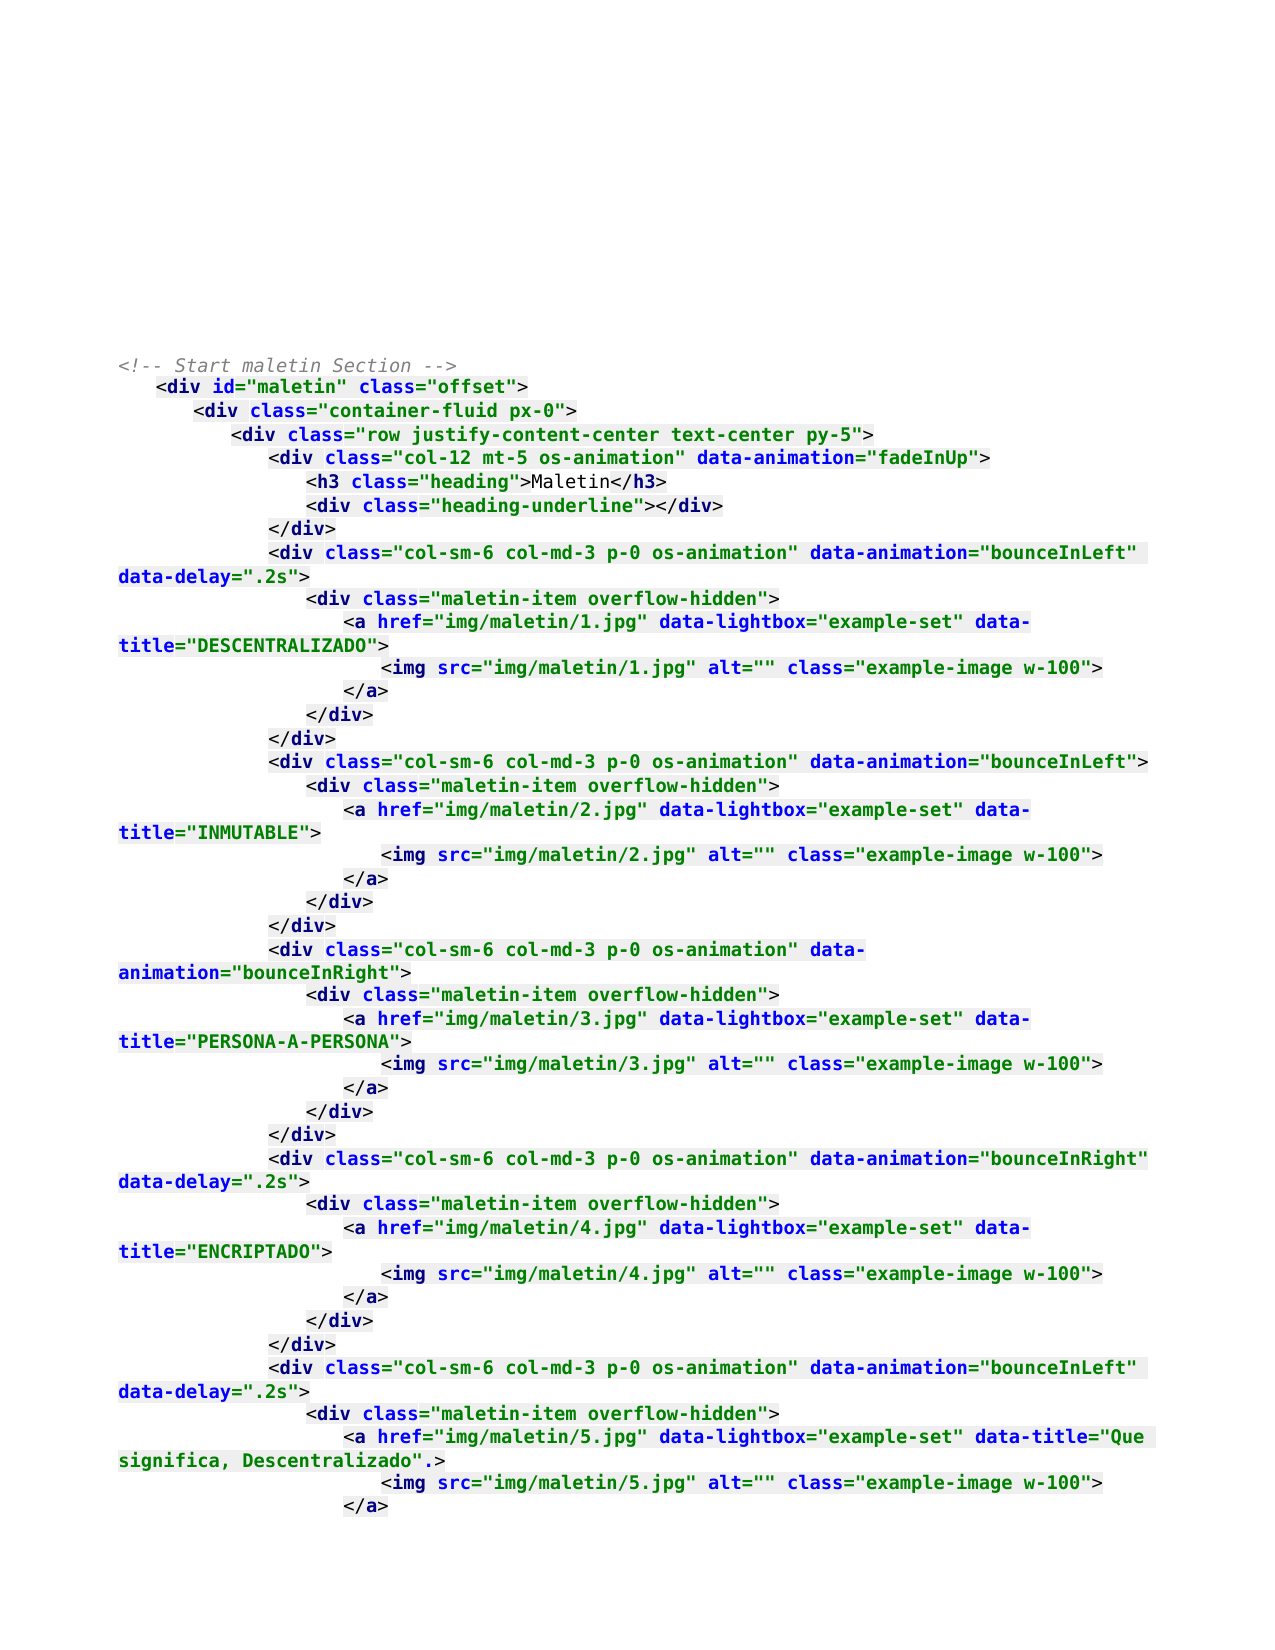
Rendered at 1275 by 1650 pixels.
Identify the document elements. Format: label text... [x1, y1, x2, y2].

text <a href="img/maletin/3.jpg" data-lightbox="example-set" data-title="PERSONA-A-PERSONA"> [118, 1008, 1157, 1053]
text <div class="row justify-content-center text-center py-5"> [118, 424, 1157, 447]
text </a> [118, 1286, 1157, 1310]
text <div class="container-fluid px-0"> [118, 400, 1157, 424]
text <div class="maletin-item overflow-hidden"> [118, 1403, 1157, 1426]
text <!-- Start maletin Section --> [118, 354, 1157, 376]
text </div> [118, 1333, 1157, 1357]
text <div class="col-sm-6 col-md-3 p-0 os-animation" data-animation="bounceInLeft" data-delay=".2s"> [118, 1357, 1157, 1403]
text <img src="img/maletin/5.jpg" alt="" class="example-image w-100"> [118, 1472, 1157, 1496]
text </div> [118, 704, 1157, 728]
text </div> [118, 1101, 1157, 1124]
text </div> [118, 1124, 1157, 1148]
text <a href="img/maletin/4.jpg" data-lightbox="example-set" data-title="ENCRIPTADO"> [118, 1217, 1157, 1263]
text <img src="img/maletin/3.jpg" alt="" class="example-image w-100"> [118, 1053, 1157, 1077]
text </div> [118, 728, 1157, 751]
text <div id="maletin" class="offset"> [118, 376, 1157, 400]
text <img src="img/maletin/4.jpg" alt="" class="example-image w-100"> [118, 1263, 1157, 1286]
text <div class="maletin-item overflow-hidden"> [118, 984, 1157, 1008]
text </a> [118, 1496, 1157, 1519]
text </a> [118, 868, 1157, 891]
text <div class="col-sm-6 col-md-3 p-0 os-animation" data-animation="bounceInRight" data-delay=".2s"> [118, 1148, 1157, 1193]
text <div class="col-sm-6 col-md-3 p-0 os-animation" data-animation="bounceInLeft" data-delay=".2s"> [118, 542, 1157, 587]
text </div> [118, 891, 1157, 915]
text </div> [118, 915, 1157, 939]
text <div class="col-12 mt-5 os-animation" data-animation="fadeInUp"> [118, 447, 1157, 471]
text </div> [118, 1310, 1157, 1333]
text </a> [118, 680, 1157, 704]
text <img src="img/maletin/2.jpg" alt="" class="example-image w-100"> [118, 844, 1157, 868]
text <div class="maletin-item overflow-hidden"> [118, 1193, 1157, 1217]
text <a href="img/maletin/1.jpg" data-lightbox="example-set" data-title="DESCENTRALIZADO"> [118, 611, 1157, 657]
text <div class="col-sm-6 col-md-3 p-0 os-animation" data-animation="bounceInRight"> [118, 939, 1157, 984]
text </a> [118, 1077, 1157, 1101]
text <a href="img/maletin/2.jpg" data-lightbox="example-set" data-title="INMUTABLE"> [118, 798, 1157, 844]
text <a href="img/maletin/5.jpg" data-lightbox="example-set" data-title="Que significa, Descentralizado".> [118, 1426, 1157, 1472]
text <div class="heading-underline"></div> [118, 495, 1157, 518]
text <div class="maletin-item overflow-hidden"> [118, 587, 1157, 611]
text <img src="img/maletin/1.jpg" alt="" class="example-image w-100"> [118, 657, 1157, 680]
text </div> [118, 518, 1157, 542]
text <div class="col-sm-6 col-md-3 p-0 os-animation" data-animation="bounceInLeft"> [118, 751, 1157, 775]
text <h3 class="heading">Maletin</h3> [118, 471, 1157, 495]
text <div class="maletin-item overflow-hidden"> [118, 775, 1157, 798]
